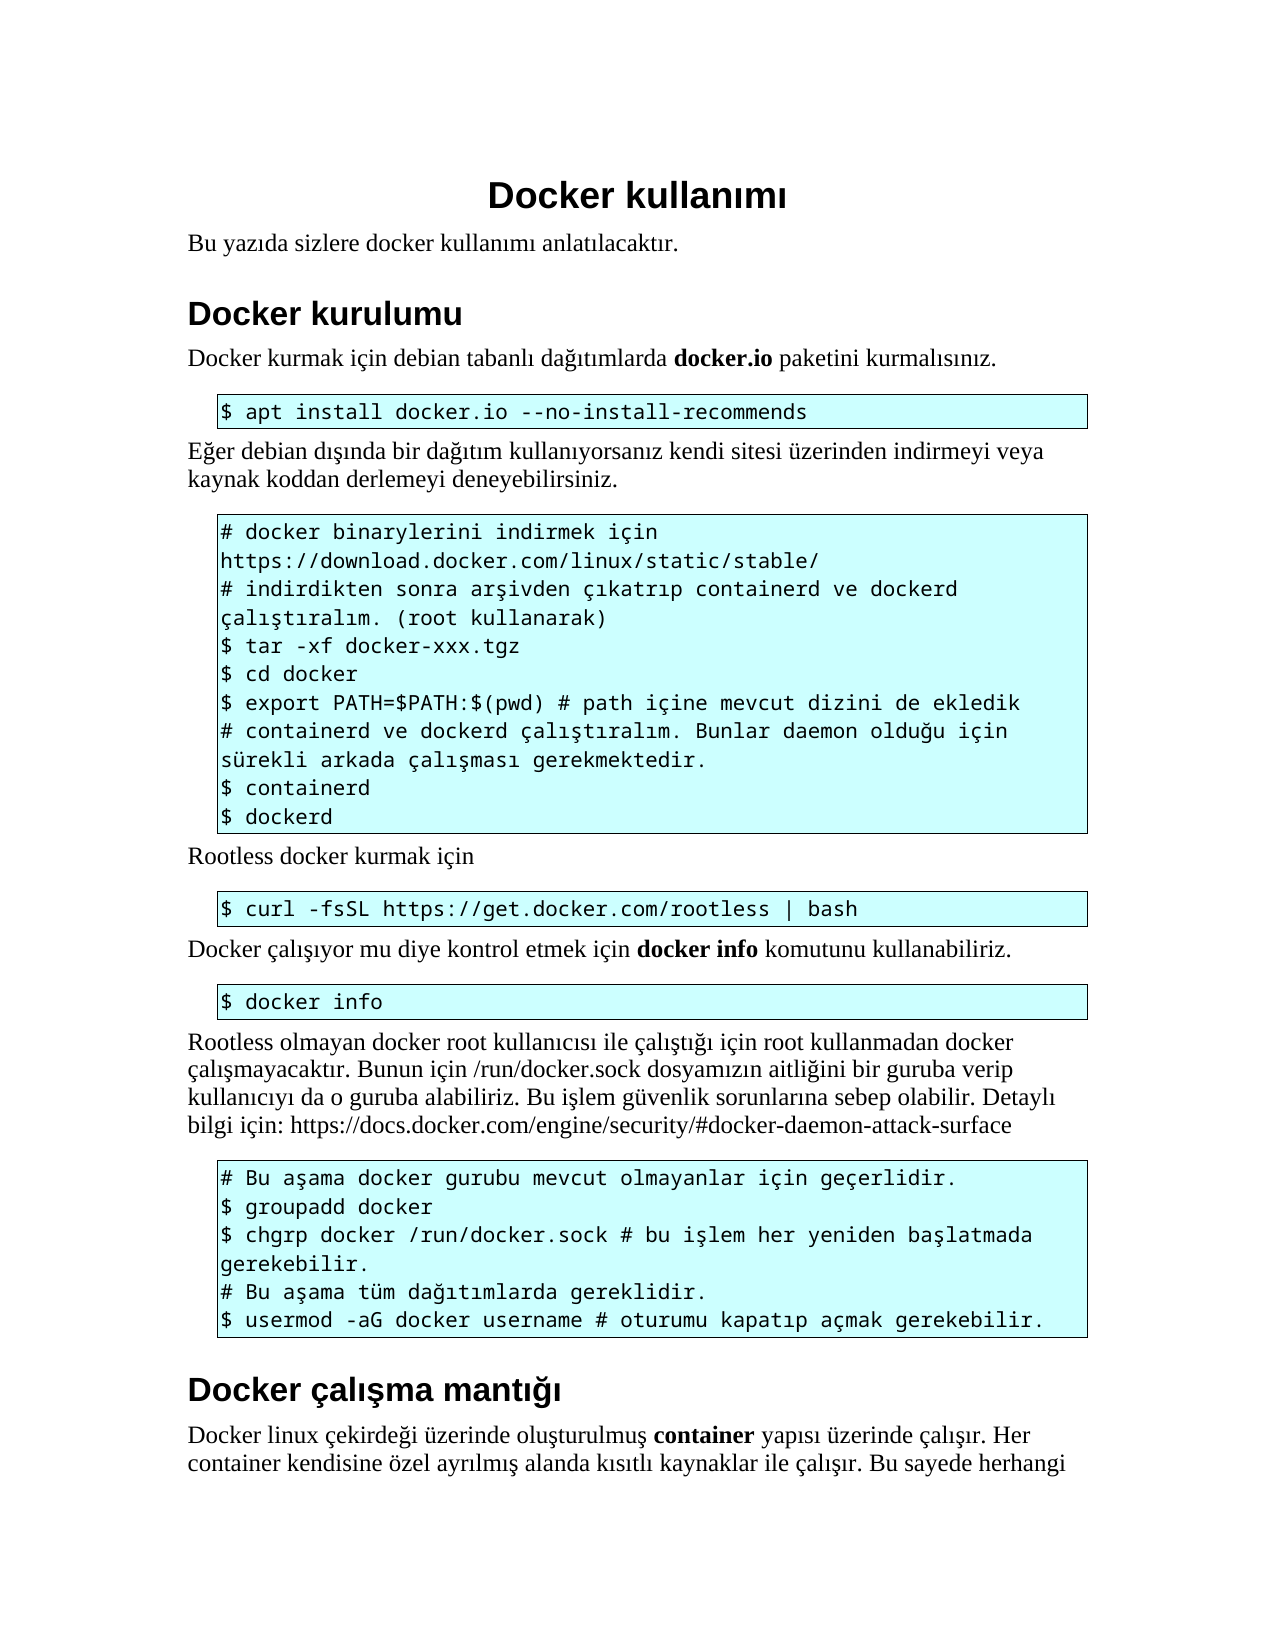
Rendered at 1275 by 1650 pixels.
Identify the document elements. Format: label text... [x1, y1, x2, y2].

text $ docker info [218, 985, 1087, 1019]
text Eğer debian dışında bir dağıtım kullanıyorsanız kendi sitesi üzerinden indirmeyi veya kaynak koddan derlemeyi deneyebilirsiniz. [187, 437, 1087, 493]
text Docker linux çekirdeği üzerinde oluşturulmuş container yapısı üzerinde çalışır. Her container kendisine özel ayrılmış alanda kısıtlı kaynaklar ile çalışır. Bu sayede herhangi [187, 1421, 1087, 1476]
text Rootless docker kurmak için [187, 842, 1087, 870]
subtitle Docker kurulumu [187, 294, 1087, 332]
text Docker çalışıyor mu diye kontrol etmek için docker info komutunu kullanabiliriz. [187, 935, 1087, 963]
text Bu yazıda sizlere docker kullanımı anlatılacaktır. [187, 229, 1087, 257]
text # Bu aşama docker gurubu mevcut olmayanlar için geçerlidir. $ groupadd docker $ chgrp docker /run/docker.sock # bu işlem her yeniden başlatmada gerekebilir. # Bu aşama tüm dağıtımlarda gereklidir. $ usermod -aG docker username # oturumu kapatıp açmak gerekebilir. [218, 1161, 1087, 1337]
text $ curl -fsSL https://get.docker.com/rootless | bash [218, 892, 1087, 926]
text $ apt install docker.io --no-install-recommends [218, 395, 1087, 428]
text Rootless olmayan docker root kullanıcısı ile çalıştığı için root kullanmadan docker çalışmayacaktır. Bunun için /run/docker.sock dosyamızın aitliğini bir guruba verip kullanıcıyı da o guruba alabiliriz. Bu işlem güvenlik sorunlarına sebep olabilir. Detaylı bilgi için: https://docs.docker.com/engine/security/#docker-daemon-attack-surface [187, 1028, 1087, 1139]
text Docker kurmak için debian tabanlı dağıtımlarda docker.io paketini kurmalısınız. [187, 344, 1087, 372]
title Docker kullanımı [187, 175, 1087, 217]
text # docker binarylerini indirmek için https://download.docker.com/linux/static/stable/ # indirdikten sonra arşivden çıkatrıp containerd ve dockerd çalıştıralım. (root kullanarak) $ tar -xf docker-xxx.tgz $ cd docker $ export PATH=$PATH:$(pwd) # path içine mevcut dizini de ekledik # containerd ve dockerd çalıştıralım. Bunlar daemon olduğu için sürekli arkada çalışması gerekmektedir. $ containerd $ dockerd [218, 515, 1087, 833]
subtitle Docker çalışma mantığı [187, 1371, 1087, 1408]
